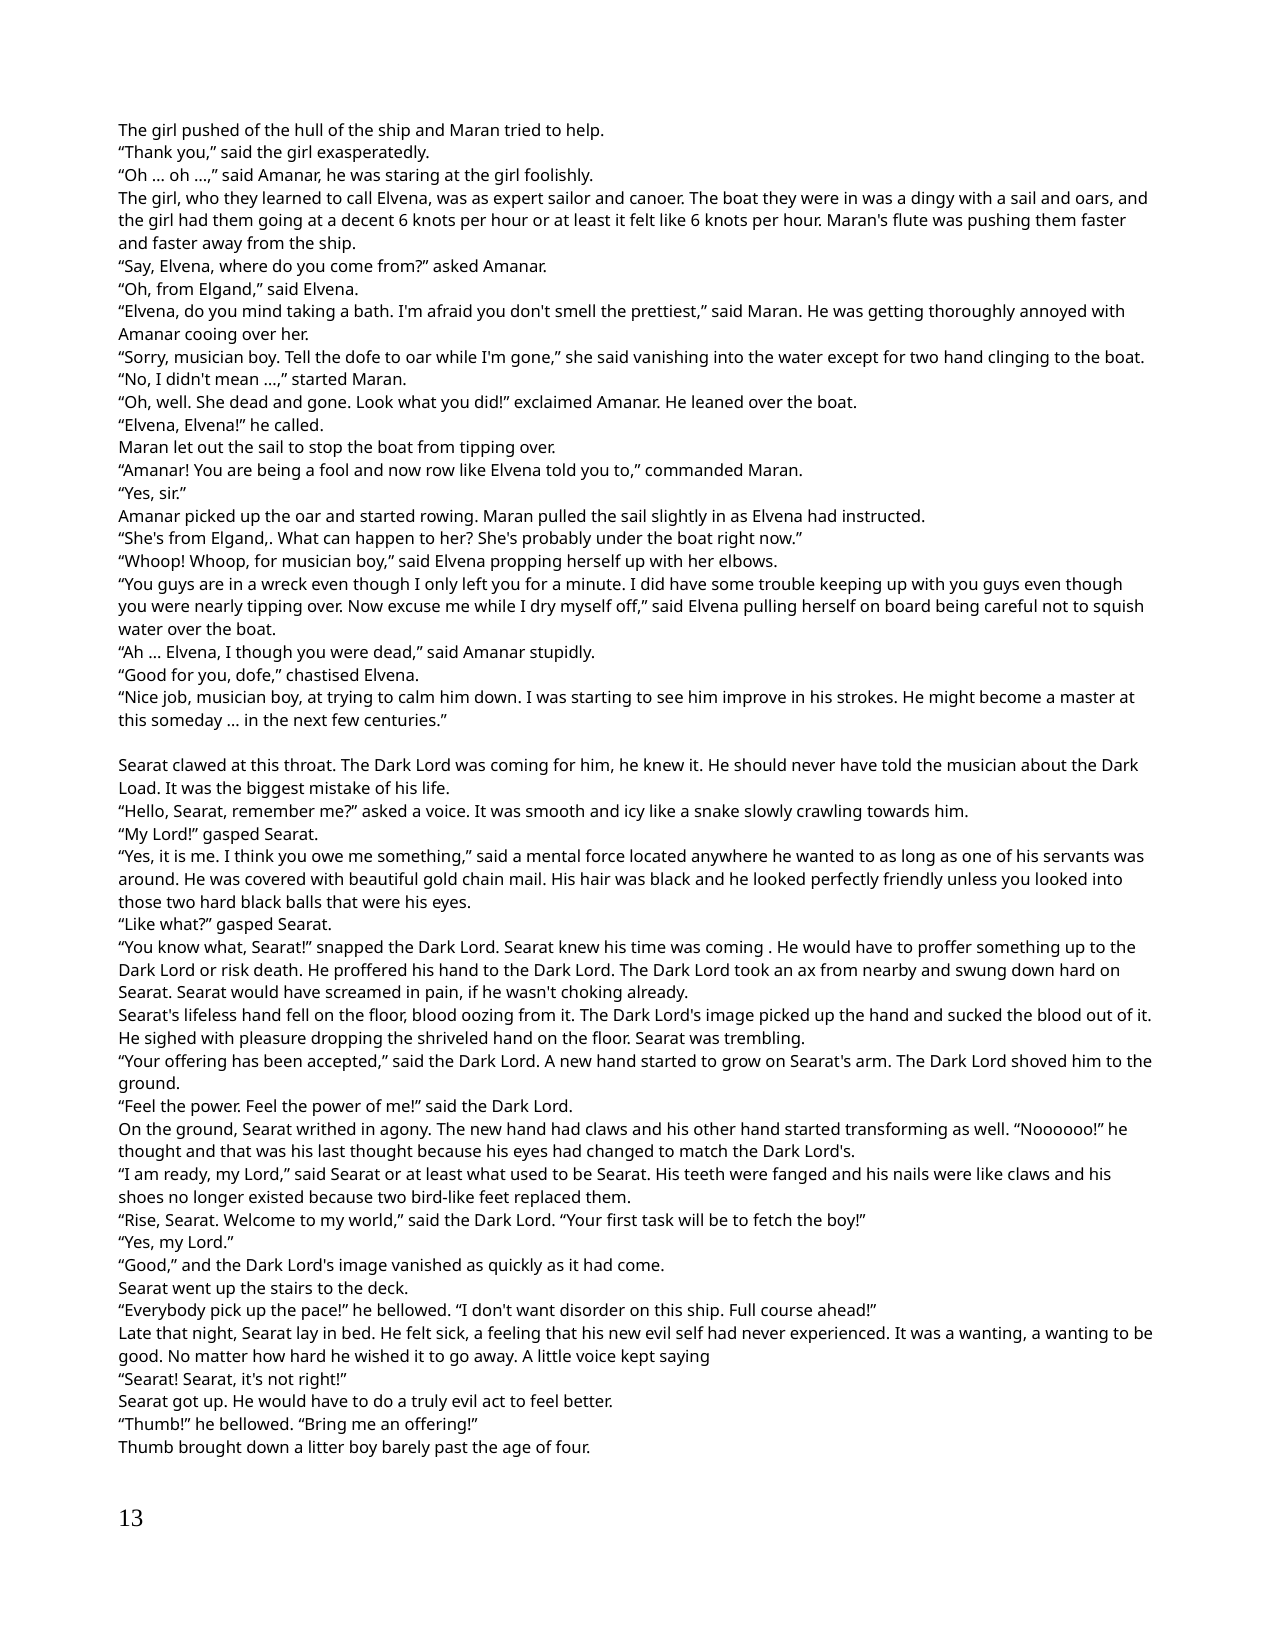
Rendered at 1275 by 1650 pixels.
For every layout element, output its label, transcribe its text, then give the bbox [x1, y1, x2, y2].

text “Oh, well. She dead and gone. Look what you did!” exclaimed Amanar. He leaned over the boat. [118, 391, 1157, 413]
text “Thumb!” he bellowed. “Bring me an offering!” [118, 1412, 1157, 1435]
text Maran let out the sail to stop the boat from tipping over. [118, 436, 1157, 459]
text Searat went up the stairs to the deck. [118, 1276, 1157, 1299]
text The girl pushed of the hull of the ship and Maran tried to help. [118, 118, 1157, 141]
text Thumb brought down a litter boy barely past the age of four. [118, 1435, 1157, 1458]
text “Feel the power. Feel the power of me!” said the Dark Lord. [118, 1094, 1157, 1117]
text “Good for you, dofe,” chastised Elvena. [118, 663, 1157, 686]
text “She's from Elgand,. What can happen to her? She's probably under the boat right now.” [118, 527, 1157, 549]
text Late that night, Searat lay in bed. He felt sick, a feeling that his new evil self had never experienced. It was a wanting, a wanting to be good. No matter how hard he wished it to go away. A little voice kept saying [118, 1322, 1157, 1367]
text “Hello, Searat, remember me?” asked a voice. It was smooth and icy like a snake slowly crawling towards him. [118, 799, 1157, 822]
text “Amanar! You are being a fool and now row like Elvena told you to,” commanded Maran. [118, 459, 1157, 481]
text “Everybody pick up the pace!” he bellowed. “I don't want disorder on this ship. Full course ahead!” [118, 1299, 1157, 1322]
text “Nice job, musician boy, at trying to calm him down. I was starting to see him improve in his strokes. He might become a master at this someday … in the next few centuries.” [118, 686, 1157, 731]
text “Say, Elvena, where do you come from?” asked Amanar. [118, 254, 1157, 277]
text “Elvena, do you mind taking a bath. I'm afraid you don't smell the prettiest,” said Maran. He was getting thoroughly annoyed with Amanar cooing over her. [118, 300, 1157, 345]
text “Searat! Searat, it's not right!” [118, 1367, 1157, 1390]
text “No, I didn't mean …,” started Maran. [118, 368, 1157, 391]
text “Like what?” gasped Searat. [118, 913, 1157, 936]
text The girl, who they learned to call Elvena, was as expert sailor and canoer. The boat they were in was a dingy with a sail and oars, and the girl had them going at a decent 6 knots per hour or at least it felt like 6 knots per hour. Maran's flute was pushing them faster and faster away from the ship. [118, 186, 1157, 254]
text Searat's lifeless hand fell on the floor, blood oozing from it. The Dark Lord's image picked up the hand and sucked the blood out of it. He sighed with pleasure dropping the shriveled hand on the floor. Searat was trembling. [118, 1004, 1157, 1049]
text “Sorry, musician boy. Tell the dofe to oar while I'm gone,” she said vanishing into the water except for two hand clinging to the boat. [118, 345, 1157, 368]
text “Oh … oh …,” said Amanar, he was staring at the girl foolishly. [118, 163, 1157, 186]
text “Ah … Elvena, I though you were dead,” said Amanar stupidly. [118, 640, 1157, 663]
text Searat got up. He would have to do a truly evil act to feel better. [118, 1390, 1157, 1412]
text “I am ready, my Lord,” said Searat or at least what used to be Searat. His teeth were fanged and his nails were like claws and his shoes no longer existed because two bird-like feet replaced them. [118, 1163, 1157, 1208]
text “You know what, Searat!” snapped the Dark Lord. Searat knew his time was coming . He would have to proffer something up to the Dark Lord or risk death. He proffered his hand to the Dark Lord. The Dark Lord took an ax from nearby and swung down hard on Searat. Searat would have screamed in pain, if he wasn't choking already. [118, 936, 1157, 1004]
text “Whoop! Whoop, for musician boy,” said Elvena propping herself up with her elbows. [118, 549, 1157, 572]
text “Elvena, Elvena!” he called. [118, 413, 1157, 436]
text “Good,” and the Dark Lord's image vanished as quickly as it had come. [118, 1253, 1157, 1276]
text Searat clawed at this throat. The Dark Lord was coming for him, he knew it. He should never have told the musician about the Dark Load. It was the biggest mistake of his life. [118, 754, 1157, 799]
text “Oh, from Elgand,” said Elvena. [118, 277, 1157, 300]
text “My Lord!” gasped Searat. [118, 822, 1157, 845]
text “Rise, Searat. Welcome to my world,” said the Dark Lord. “Your first task will be to fetch the boy!” [118, 1208, 1157, 1231]
text “Yes, my Lord.” [118, 1231, 1157, 1253]
text On the ground, Searat writhed in agony. The new hand had claws and his other hand started transforming as well. “Noooooo!” he thought and that was his last thought because his eyes had changed to match the Dark Lord's. [118, 1117, 1157, 1163]
text “Thank you,” said the girl exasperatedly. [118, 141, 1157, 163]
text “Yes, sir.” [118, 481, 1157, 504]
text “Your offering has been accepted,” said the Dark Lord. A new hand started to grow on Searat's arm. The Dark Lord shoved him to the ground. [118, 1049, 1157, 1094]
text “Yes, it is me. I think you owe me something,” said a mental force located anywhere he wanted to as long as one of his servants was around. He was covered with beautiful gold chain mail. His hair was black and he looked perfectly friendly unless you looked into those two hard black balls that were his eyes. [118, 845, 1157, 913]
text Amanar picked up the oar and started rowing. Maran pulled the sail slightly in as Elvena had instructed. [118, 504, 1157, 527]
text “You guys are in a wreck even though I only left you for a minute. I did have some trouble keeping up with you guys even though you were nearly tipping over. Now excuse me while I dry myself off,” said Elvena pulling herself on board being careful not to squish water over the boat. [118, 572, 1157, 640]
